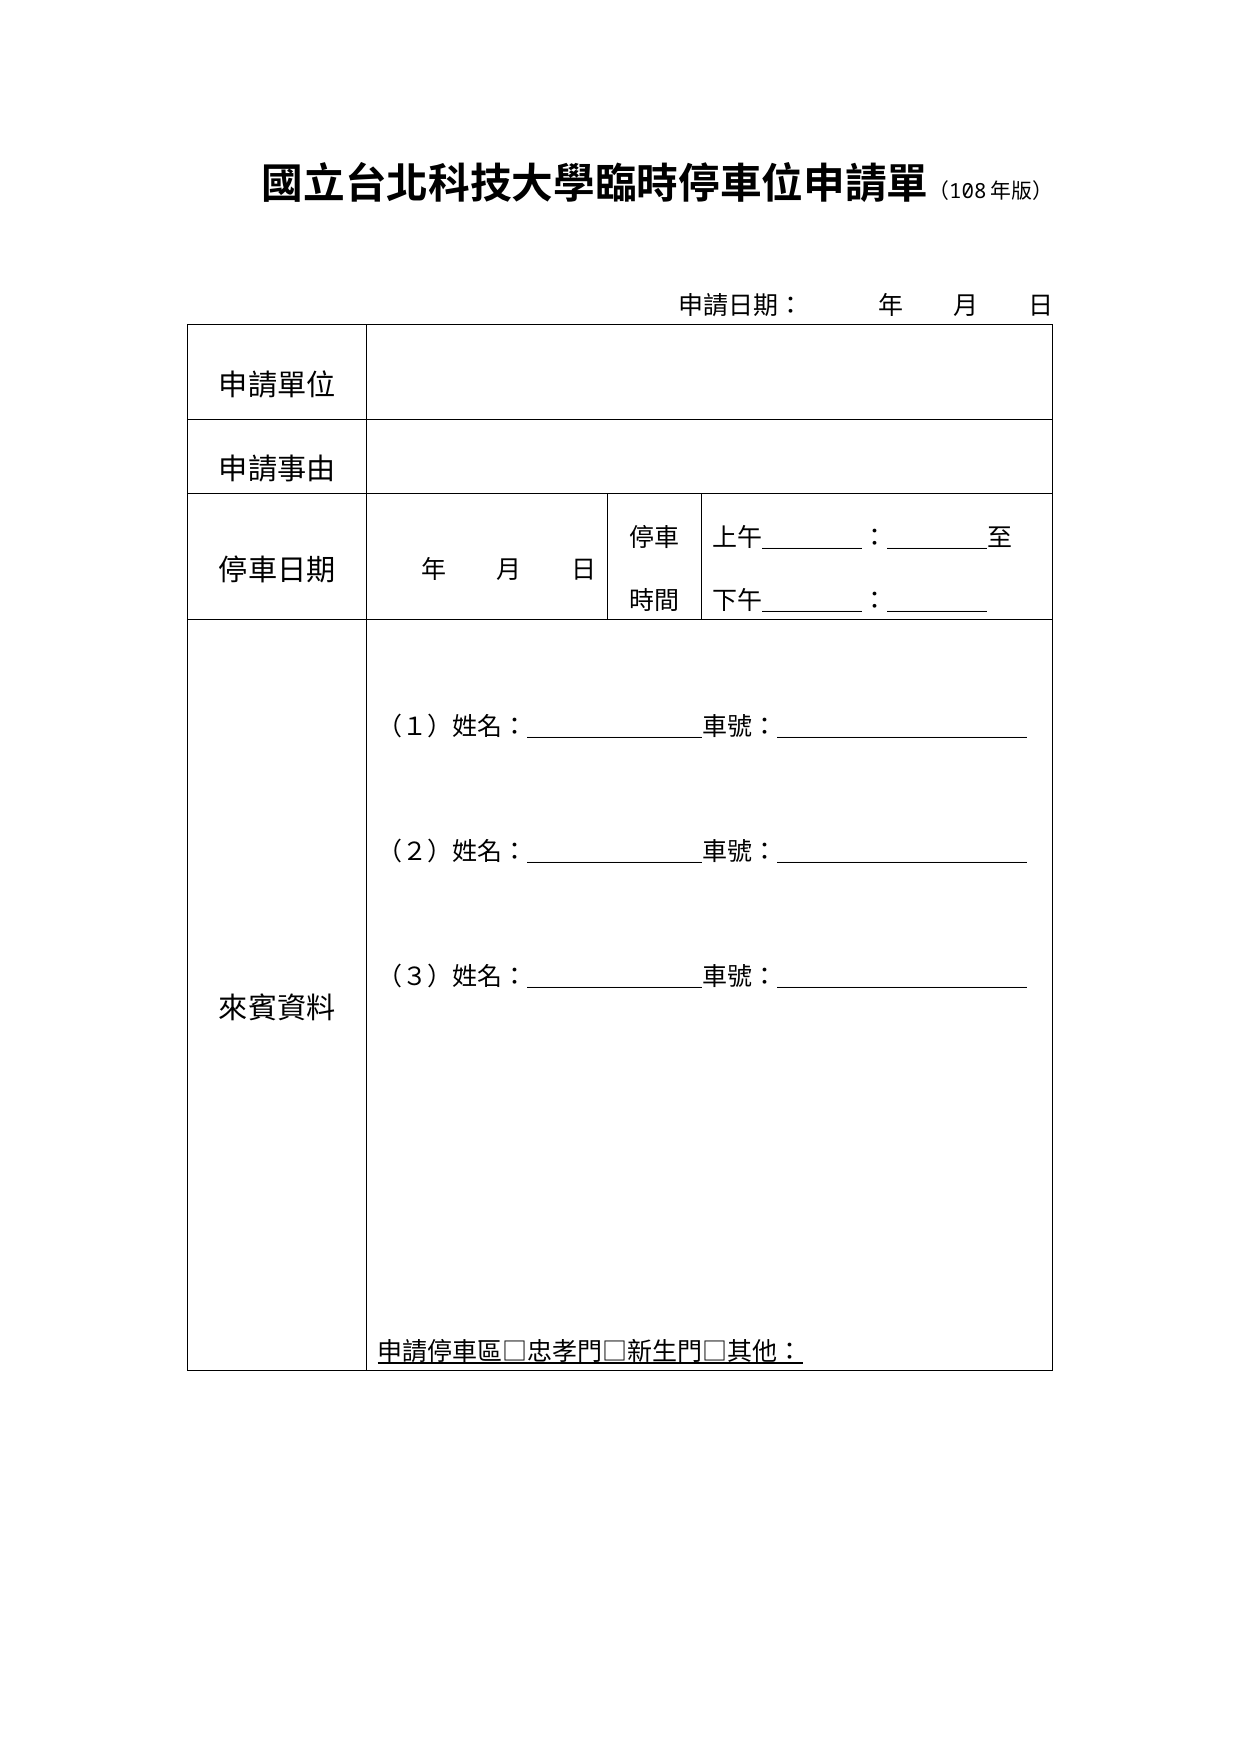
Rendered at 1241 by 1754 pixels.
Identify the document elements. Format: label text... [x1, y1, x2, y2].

table_cell 申請事由 [188, 420, 366, 493]
table_cell （１）姓名：＿＿＿＿＿＿＿車號：＿＿＿＿＿＿＿＿＿＿ （２）姓名：＿＿＿＿＿＿＿車號：＿＿＿＿＿＿＿＿＿＿ （３）姓名：＿＿＿＿＿＿＿車號：＿＿＿＿＿＿＿＿＿＿ 申請停車區□忠孝門□新生門□其他： [367, 620, 1052, 1370]
table_cell 上午＿＿＿＿：＿＿＿＿至 下午＿＿＿＿：＿＿＿＿ [702, 494, 1052, 619]
text 國立台北科技大學臨時停車位申請單（108年版） [187, 139, 1053, 201]
table_cell 年 月 日 [367, 494, 607, 619]
table_header [367, 325, 1052, 419]
text 申請日期： 年 月 日 [187, 262, 1053, 324]
table_cell 停車日期 [188, 494, 366, 619]
table_cell [367, 420, 1052, 493]
table_header 申請單位 [188, 325, 366, 419]
table_cell 停車 時間 [608, 494, 701, 619]
table_cell 來賓資料 [188, 620, 366, 1370]
